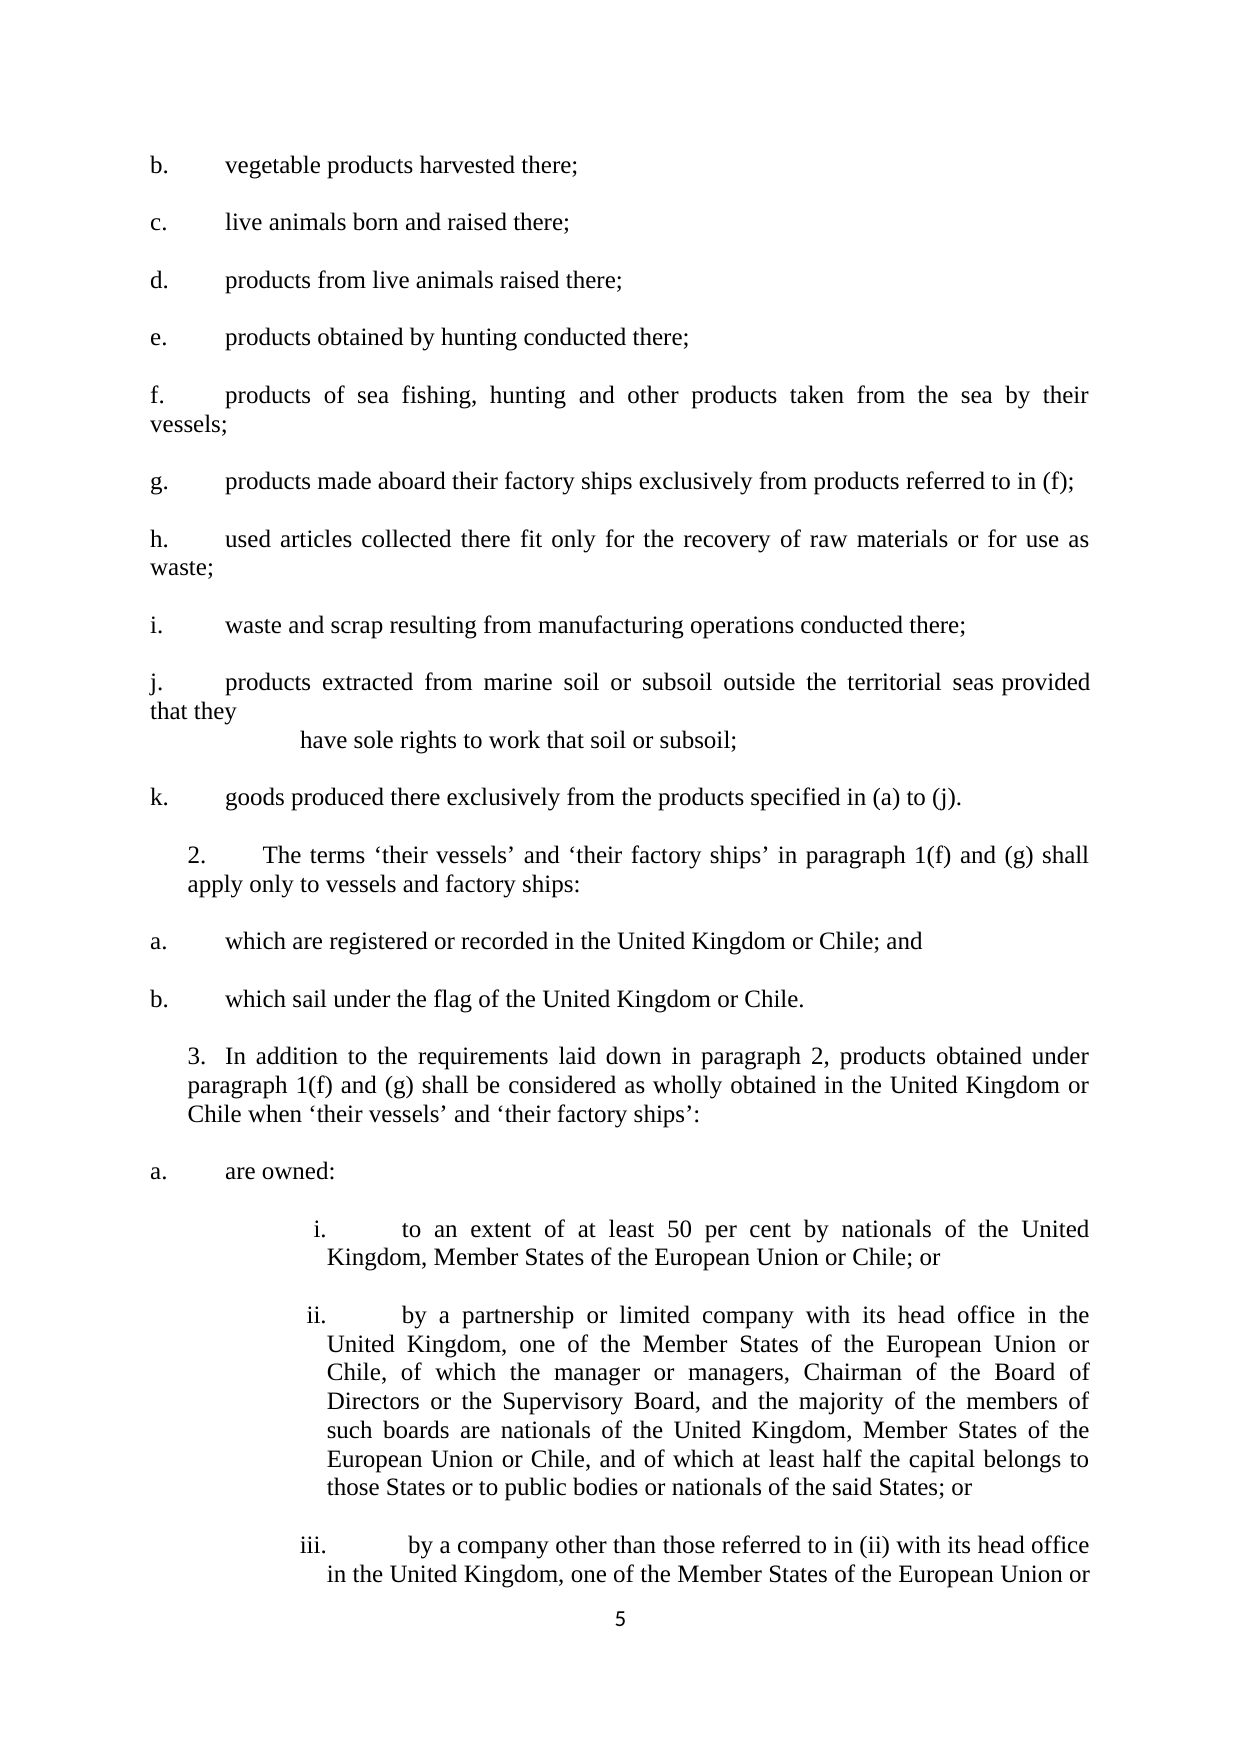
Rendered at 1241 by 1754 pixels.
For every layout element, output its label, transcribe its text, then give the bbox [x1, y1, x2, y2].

list products obtained by hunting conducted there; [150, 322, 1090, 351]
list which sail under the flag of the United Kingdom or Chile. [150, 984, 1090, 1012]
list to an extent of at least 50 per cent by nationals of the United Kingdom, Member States of the European Union or Chile; or [327, 1214, 1090, 1271]
text have sole rights to work that soil or subsoil; [225, 725, 1090, 754]
list which are registered or recorded in the United Kingdom or Chile; and [150, 926, 1090, 955]
list by a partnership or limited company with its head office in the United Kingdom, one of the Member States of the European Union or Chile, of which the manager or managers, Chairman of the Board of Directors or the Supervisory Board, and the majority of the members of such boards are nationals of the United Kingdom, Member States of the European Union or Chile, and of which at least half the capital belongs to those States or to public bodies or nationals of the said States; or [327, 1300, 1090, 1501]
list by a company other than those referred to in (ii) with its head office in the United Kingdom, one of the Member States of the European Union or [327, 1530, 1090, 1587]
list vegetable products harvested there; [150, 150, 1090, 179]
list The terms ‘their vessels’ and ‘their factory ships’ in paragraph 1(f) and (g) shall apply only to vessels and factory ships: [187, 840, 1090, 897]
list goods produced there exclusively from the products specified in (a) to (j). [150, 782, 1090, 811]
list waste and scrap resulting from manufacturing operations conducted there; [150, 610, 1090, 639]
list products extracted from marine soil or subsoil outside the territorial seas provided that they [150, 667, 1090, 725]
list live animals born and raised there; [150, 207, 1090, 236]
list products of sea fishing, hunting and other products taken from the sea by their vessels; [150, 380, 1090, 437]
list In addition to the requirements laid down in paragraph 2, products obtained under paragraph 1(f) and (g) shall be considered as wholly obtained in the United Kingdom or Chile when ‘their vessels’ and ‘their factory ships’: [187, 1041, 1090, 1127]
list products from live animals raised there; [150, 265, 1090, 294]
list products made aboard their factory ships exclusively from products referred to in (f); [150, 466, 1090, 495]
list are owned: [150, 1156, 1090, 1185]
list used articles collected there fit only for the recovery of raw materials or for use as waste; [150, 524, 1090, 581]
